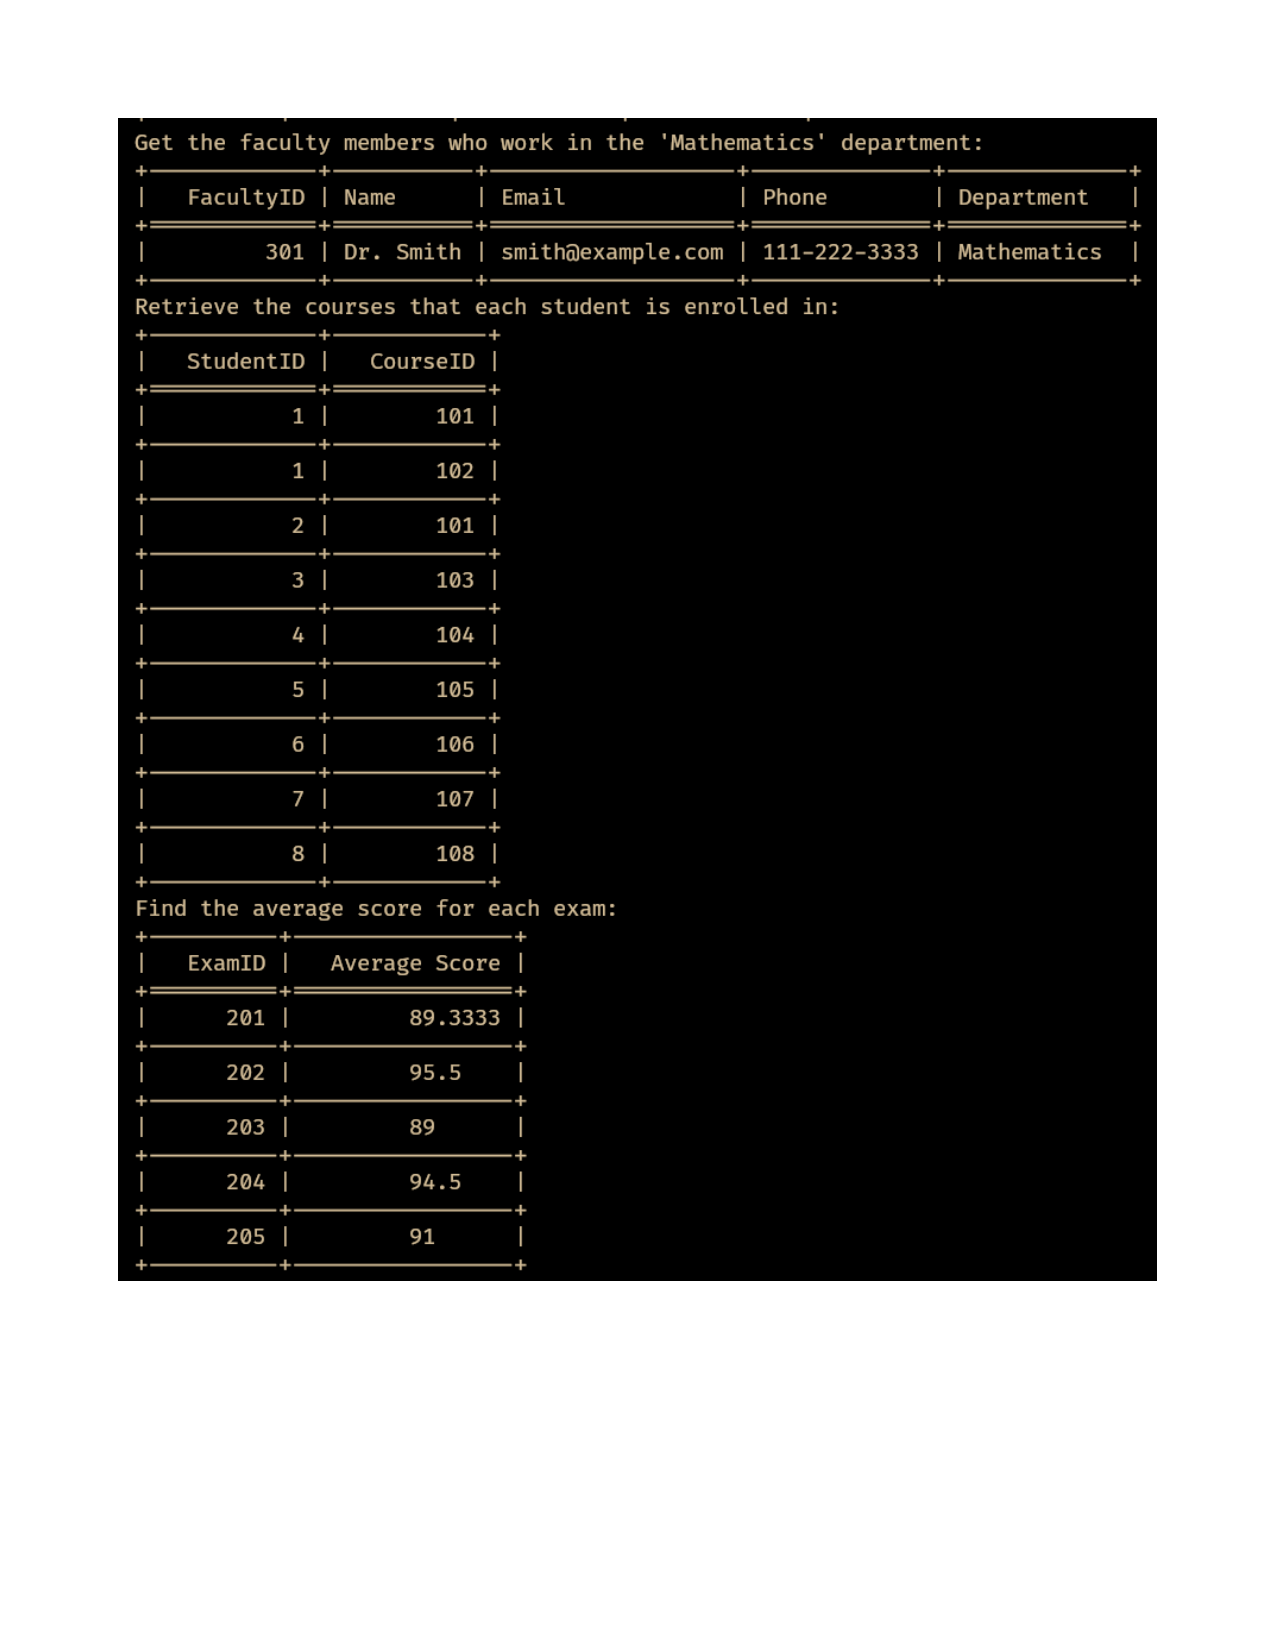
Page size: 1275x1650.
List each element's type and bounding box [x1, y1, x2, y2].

picture [118, 118, 1157, 1281]
